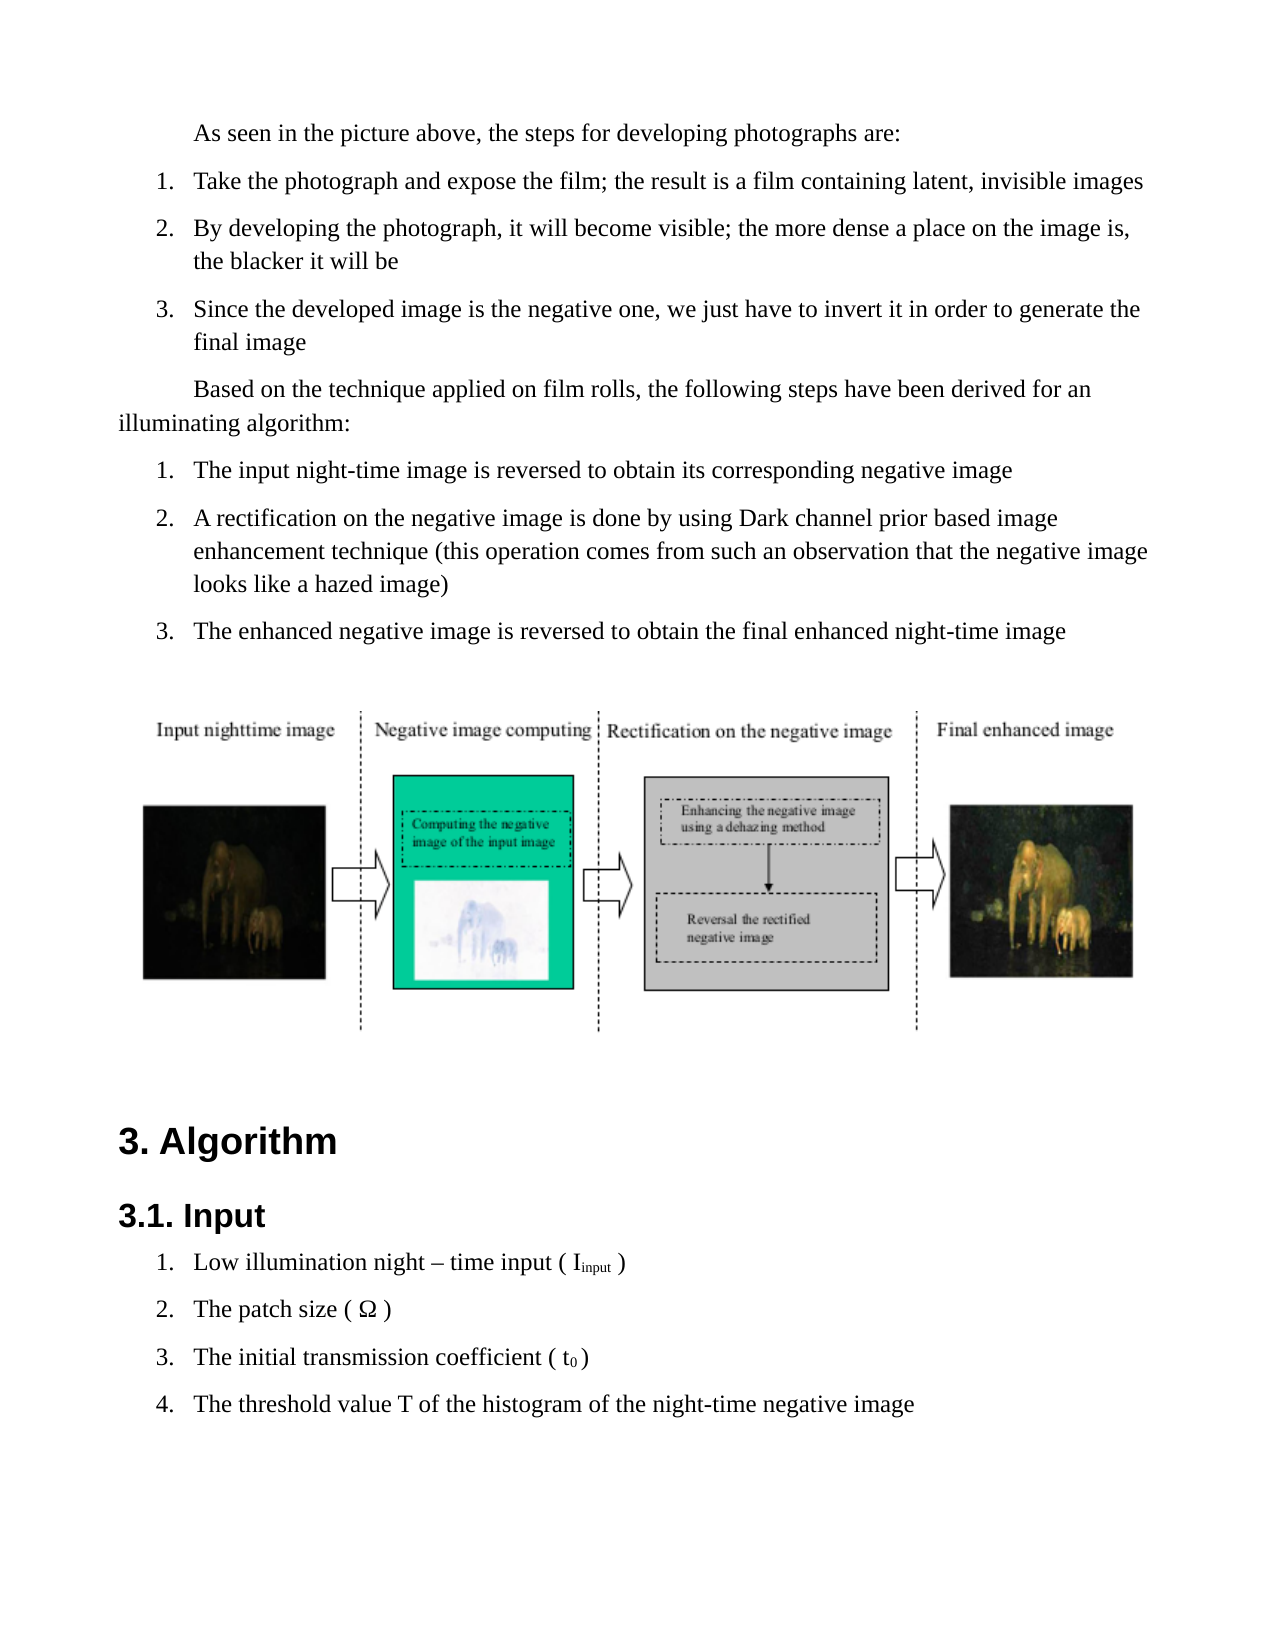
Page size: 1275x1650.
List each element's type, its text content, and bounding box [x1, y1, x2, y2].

list By developing the photograph, it will become visible; the more dense a place on the image is, the blacker it will be [156, 213, 1157, 275]
list The input night-time image is reversed to obtain its corresponding negative image [156, 455, 1157, 484]
subtitle 3. Algorithm [118, 1118, 1157, 1162]
list The threshold value T of the histogram of the night-time negative image [156, 1389, 1157, 1418]
text As seen in the picture above, the steps for developing photographs are: [118, 118, 1157, 147]
list The initial transmission coefficient ( t0 ) [156, 1342, 1157, 1371]
list A rectification on the negative image is done by using Dark channel prior based image enhancement technique (this operation comes from such an observation that the negative image looks like a hazed image) [156, 503, 1157, 598]
list The patch size ( Ω ) [156, 1294, 1157, 1323]
text Based on the technique applied on film rolls, the following steps have been derived for an illuminating algorithm: [118, 374, 1157, 436]
list Take the photograph and expose the film; the result is a film containing latent, invisible images [156, 166, 1157, 194]
list Since the developed image is the negative one, we just have to invert it in order to generate the final image [156, 294, 1157, 356]
list The enhanced negative image is reversed to obtain the final enhanced night-time image [156, 616, 1157, 645]
list Low illumination night – time input ( Iinput ) [156, 1247, 1157, 1275]
picture [118, 711, 1157, 1042]
subtitle 3.1. Input [118, 1195, 1157, 1234]
